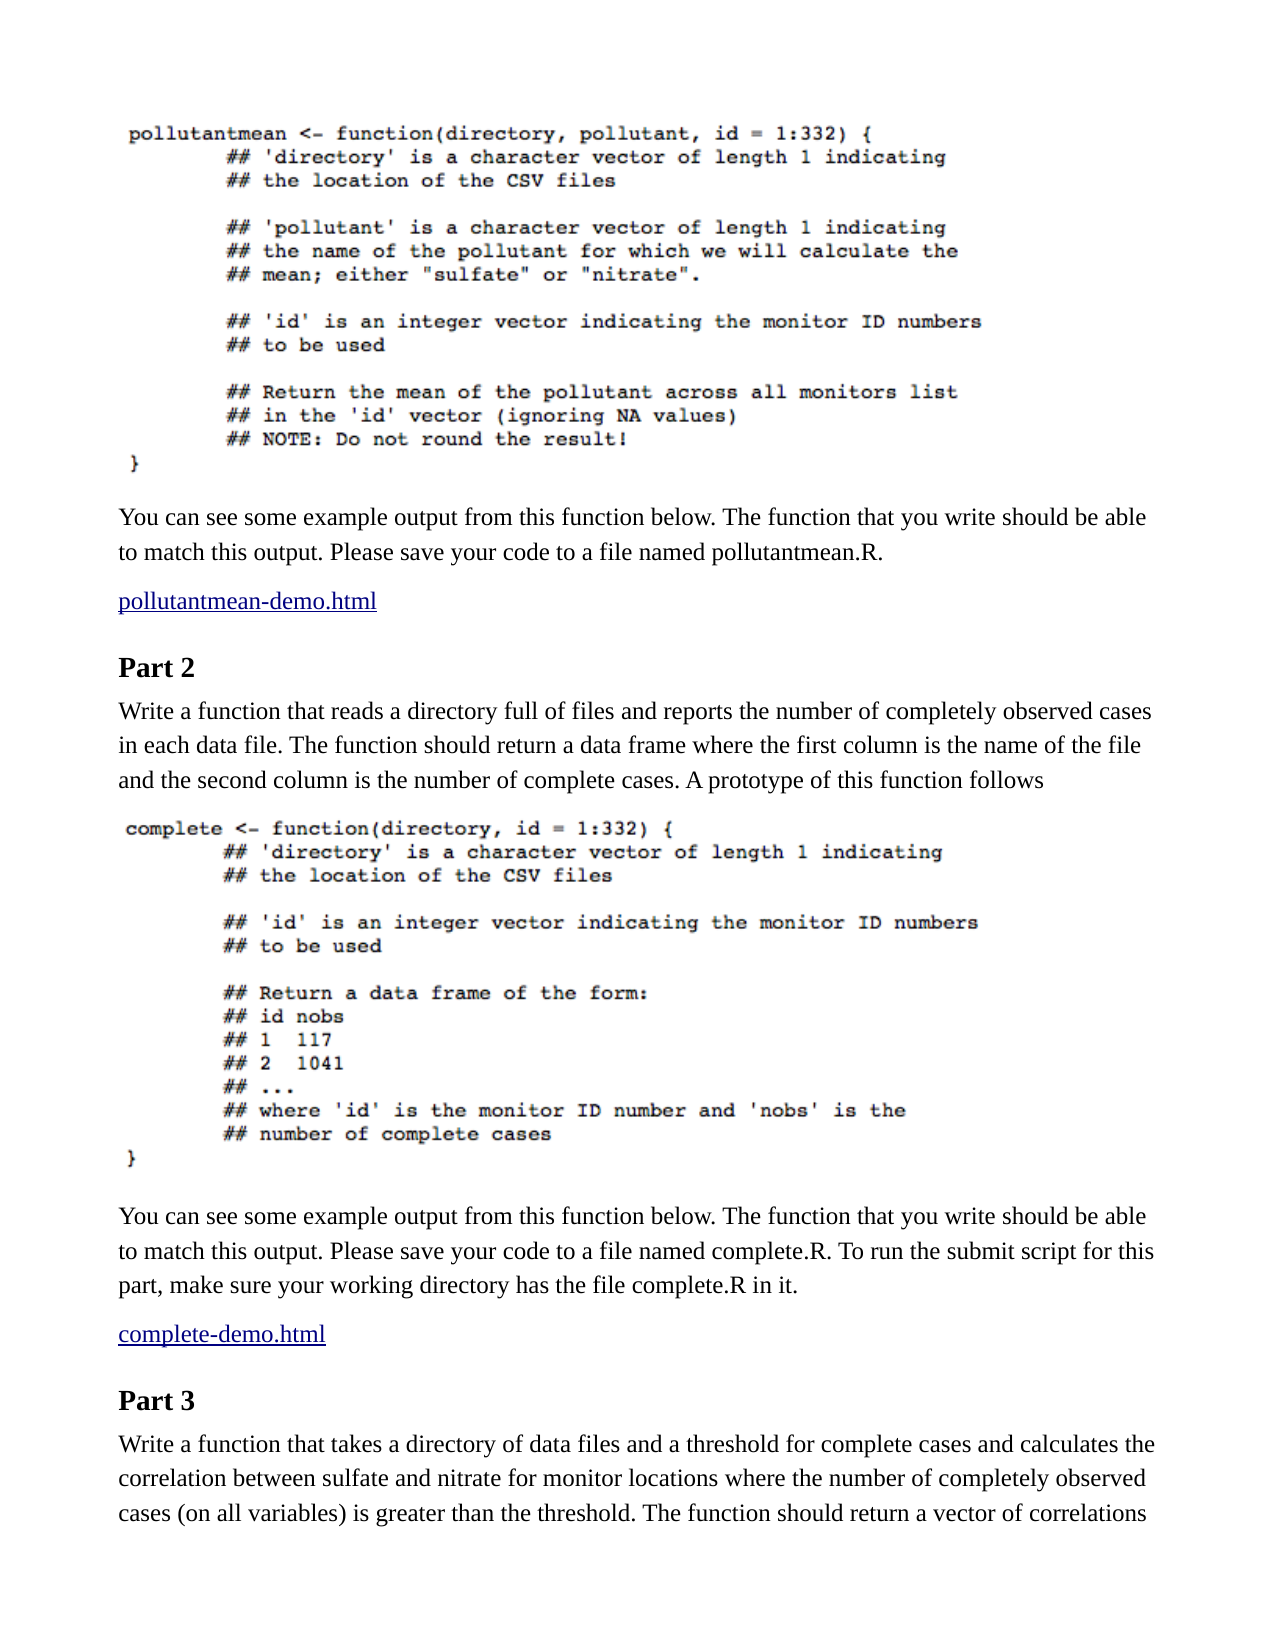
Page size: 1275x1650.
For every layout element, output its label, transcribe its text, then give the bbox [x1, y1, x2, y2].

text Write a function that reads a directory full of files and reports the number of completely observed cases in each data file. The function should return a data frame where the first column is the name of the file and the second column is the number of complete cases. A prototype of this function follows [118, 696, 1157, 793]
picture [118, 813, 1000, 1181]
text complete-demo.html [118, 1319, 1157, 1348]
subtitle Part 2 [118, 650, 1157, 683]
text Write a function that takes a directory of data files and a threshold for complete cases and calculates the correlation between sulfate and nitrate for monitor locations where the number of completely observed cases (on all variables) is greater than the threshold. The function should return a vector of correlations [118, 1429, 1157, 1527]
subtitle Part 3 [118, 1383, 1157, 1416]
text pollutantmean-demo.html [118, 586, 1157, 615]
picture [118, 118, 1008, 483]
text You can see some example output from this function below. The function that you write should be able to match this output. Please save your code to a file named pollutantmean.R. [118, 502, 1157, 566]
text You can see some example output from this function below. The function that you write should be able to match this output. Please save your code to a file named complete.R. To run the submit script for this part, make sure your working directory has the file complete.R in it. [118, 1201, 1157, 1299]
